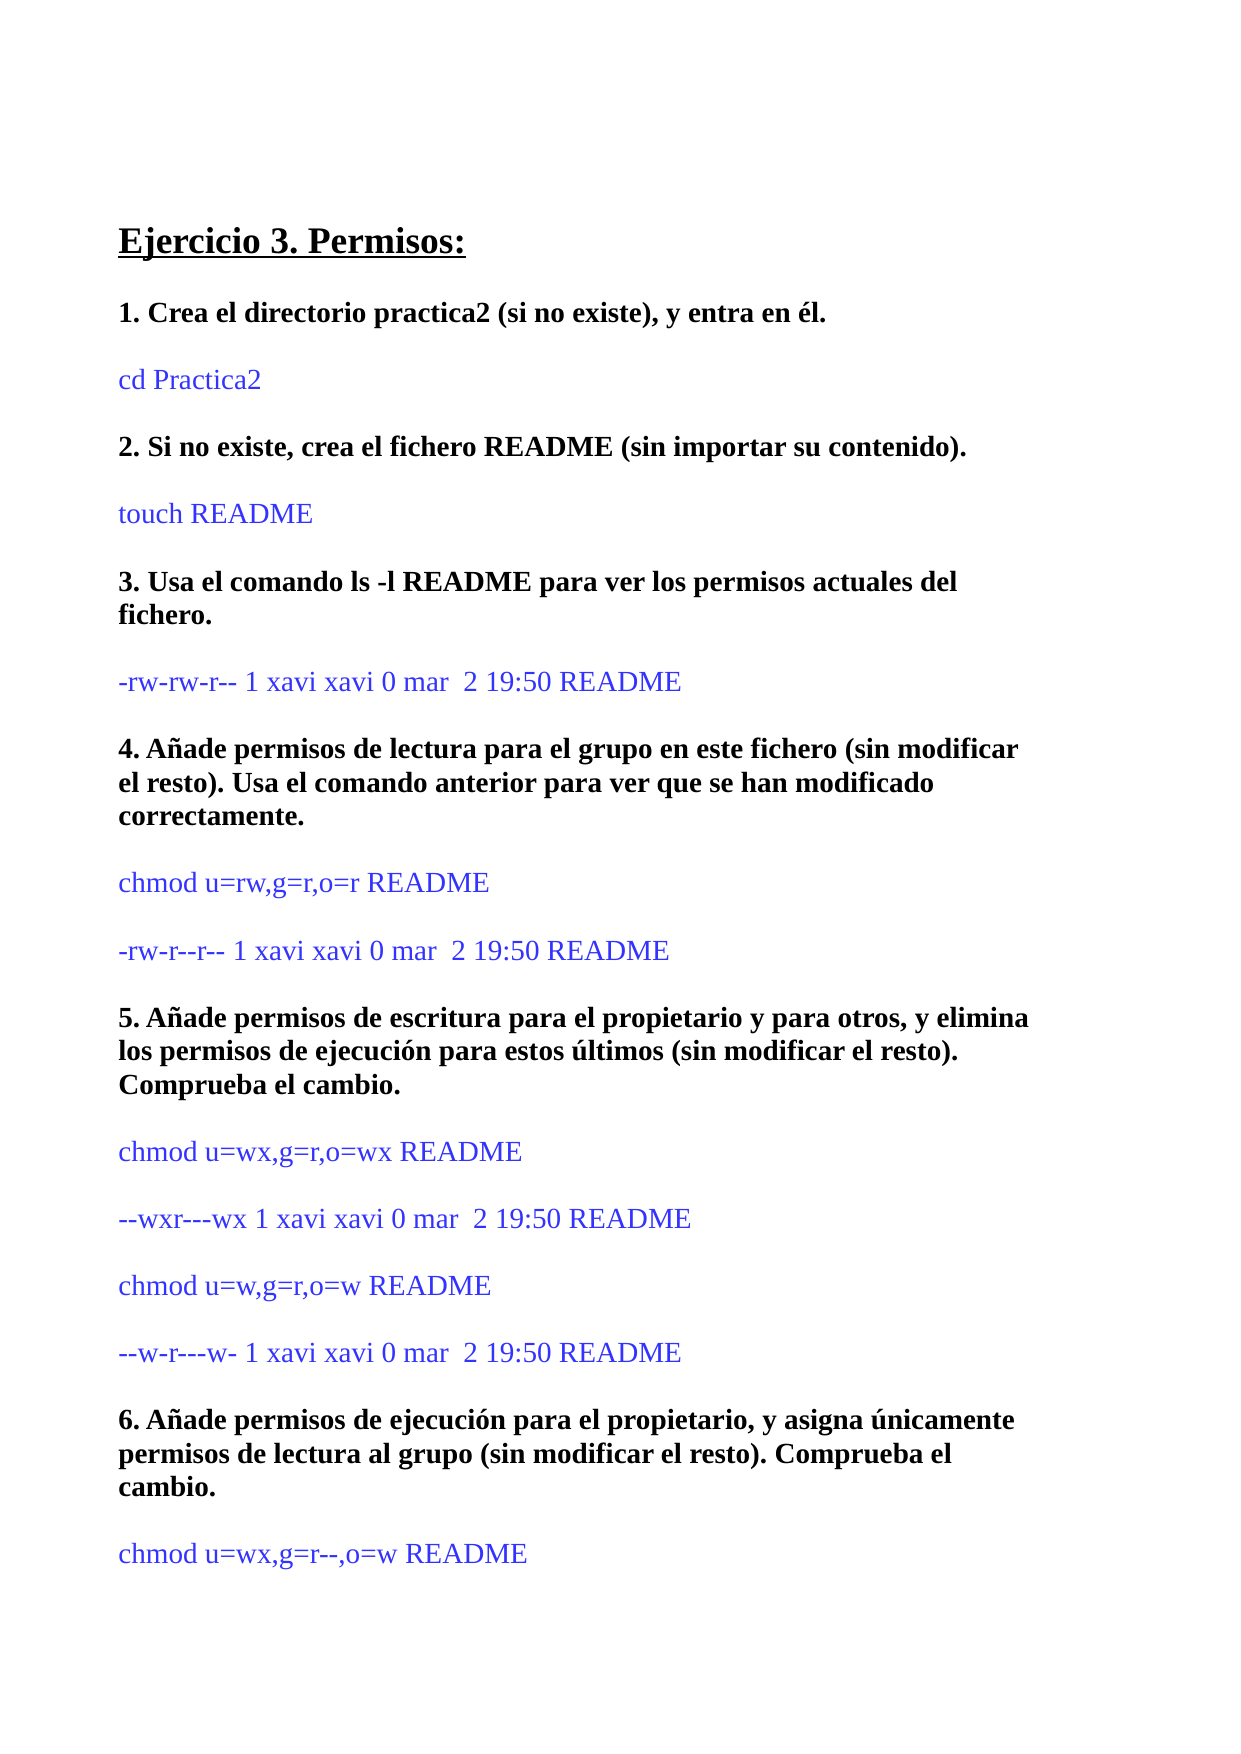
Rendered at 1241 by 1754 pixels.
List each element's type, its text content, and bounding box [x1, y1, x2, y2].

text chmod u=wx,g=r--,o=w README [118, 1536, 1122, 1570]
text Ejercicio 3. Permisos: [118, 219, 1122, 262]
text 1. Crea el directorio practica2 (si no existe), y entra en él. [118, 295, 1122, 329]
text cambio. [118, 1469, 1122, 1503]
text cd Practica2 [118, 362, 1122, 396]
text --w-r---w- 1 xavi xavi 0 mar 2 19:50 README [118, 1335, 1122, 1369]
text correctamente. [118, 798, 1122, 832]
text 2. Si no existe, crea el fichero README (sin importar su contenido). [118, 429, 1122, 463]
text fichero. [118, 597, 1122, 631]
text 6. Añade permisos de ejecución para el propietario, y asigna únicamente [118, 1402, 1122, 1436]
text --wxr---wx 1 xavi xavi 0 mar 2 19:50 README [118, 1201, 1122, 1234]
text los permisos de ejecución para estos últimos (sin modificar el resto). [118, 1033, 1122, 1067]
text chmod u=rw,g=r,o=r README [118, 866, 1122, 899]
text touch README [118, 497, 1122, 530]
text Comprueba el cambio. [118, 1067, 1122, 1100]
text chmod u=w,g=r,o=w README [118, 1268, 1122, 1302]
text 3. Usa el comando ls -l README para ver los permisos actuales del [118, 564, 1122, 597]
text -rw-r--r-- 1 xavi xavi 0 mar 2 19:50 README [118, 933, 1122, 966]
text el resto). Usa el comando anterior para ver que se han modificado [118, 765, 1122, 798]
text permisos de lectura al grupo (sin modificar el resto). Comprueba el [118, 1436, 1122, 1469]
text -rw-rw-r-- 1 xavi xavi 0 mar 2 19:50 README [118, 664, 1122, 698]
text 4. Añade permisos de lectura para el grupo en este fichero (sin modificar [118, 731, 1122, 765]
text 5. Añade permisos de escritura para el propietario y para otros, y elimina [118, 1000, 1122, 1033]
text chmod u=wx,g=r,o=wx README [118, 1134, 1122, 1167]
